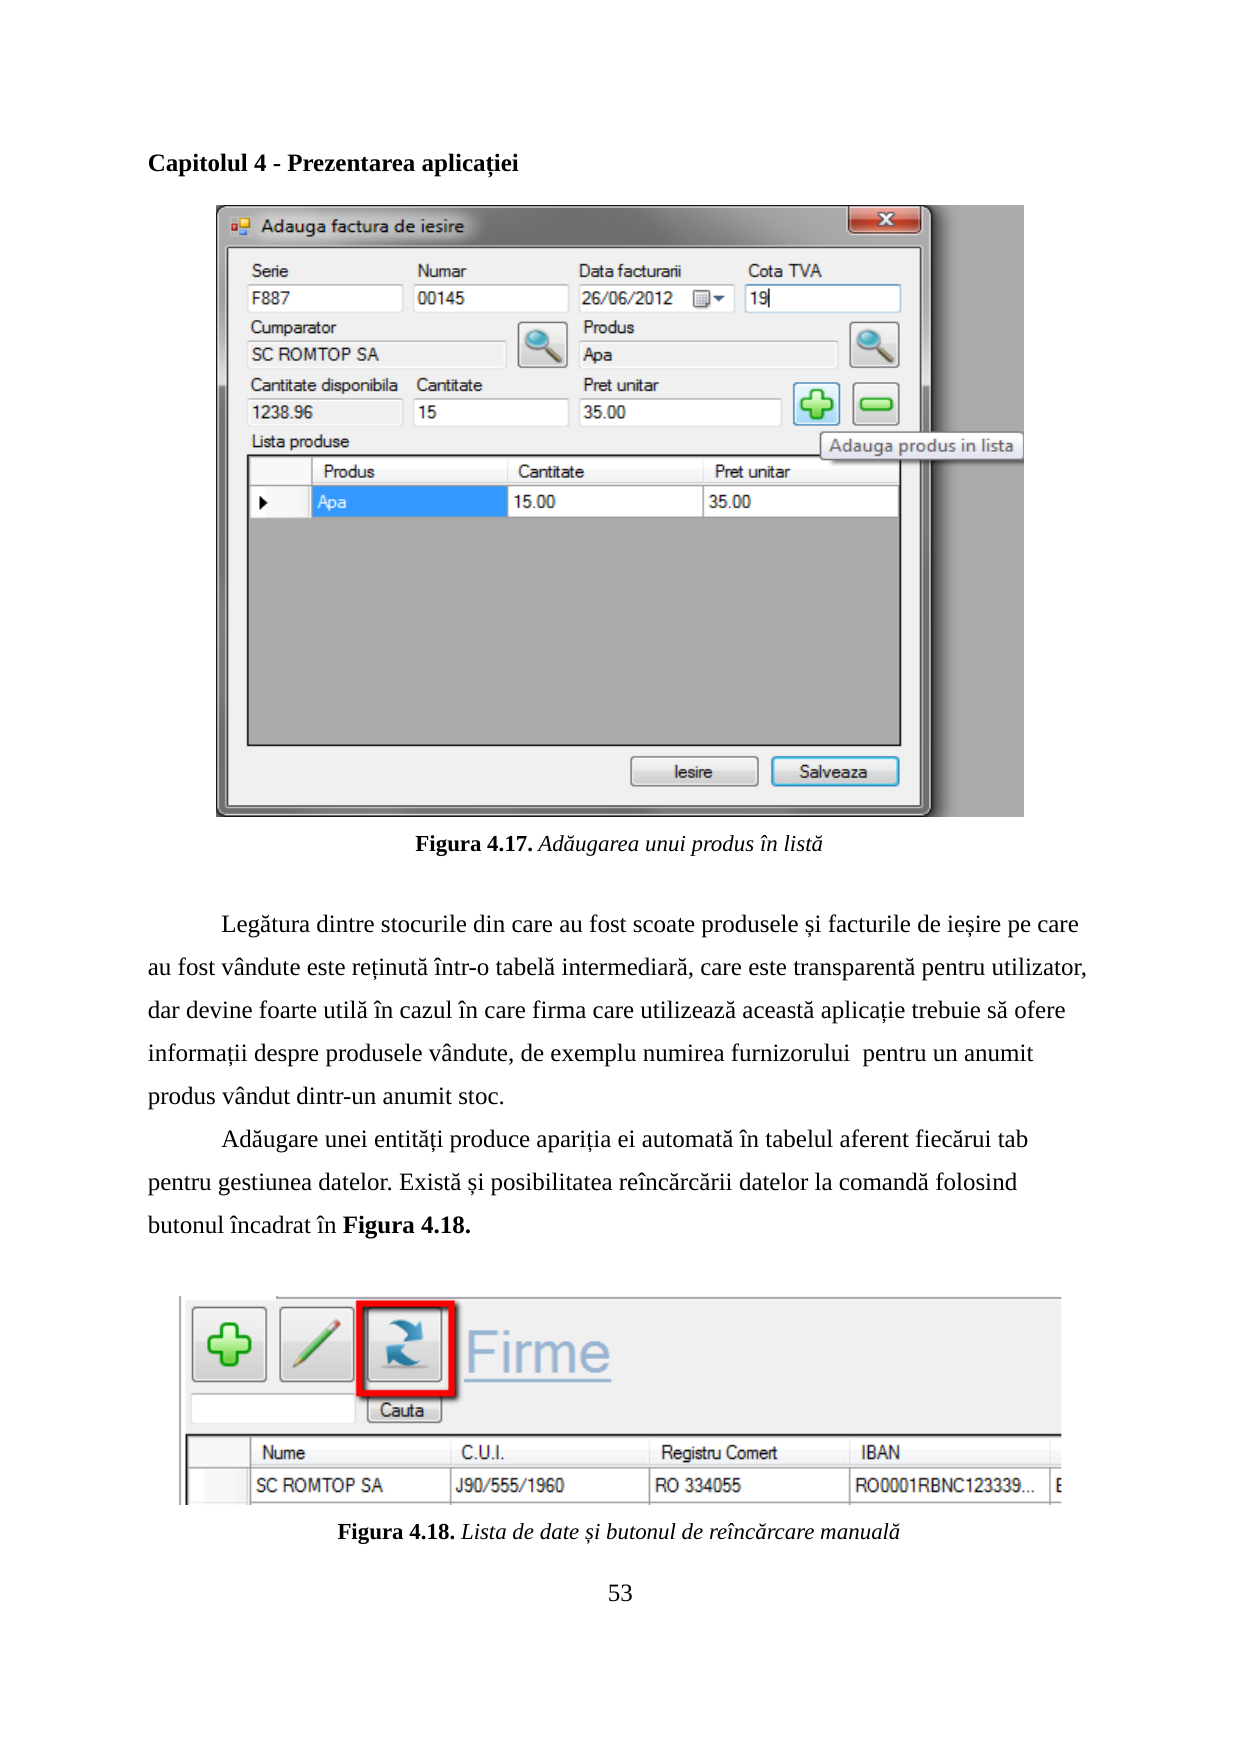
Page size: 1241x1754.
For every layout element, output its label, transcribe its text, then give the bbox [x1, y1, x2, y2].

text Figura 4.18. Lista de date și butonul de reîncărcare manuală [148, 1297, 1093, 1544]
picture [216, 205, 1024, 817]
picture [178, 1296, 1062, 1505]
text Adăugare unei entități produce apariția ei automată în tabelul aferent fiecărui tab pentru gestiunea datelor. Există și posibilitatea reîncărcării datelor la comandă folosind butonul încadrat în Figura 4.18. [148, 1124, 1093, 1239]
text Legătura dintre stocurile din care au fost scoate produsele și facturile de ieșire pe care au fost vândute este reținută într-o tabelă intermediară, care este transparentă pentru utilizator, dar devine foarte utilă în cazul în care firma care utilizează această aplicație trebuie să ofere informații despre produsele vândute, de exemplu numirea furnizorului pentru un anumit produs vândut dintr-un anumit stoc. [148, 909, 1093, 1110]
text Figura 4.17. Adăugarea unui produs în listă [148, 206, 1093, 856]
